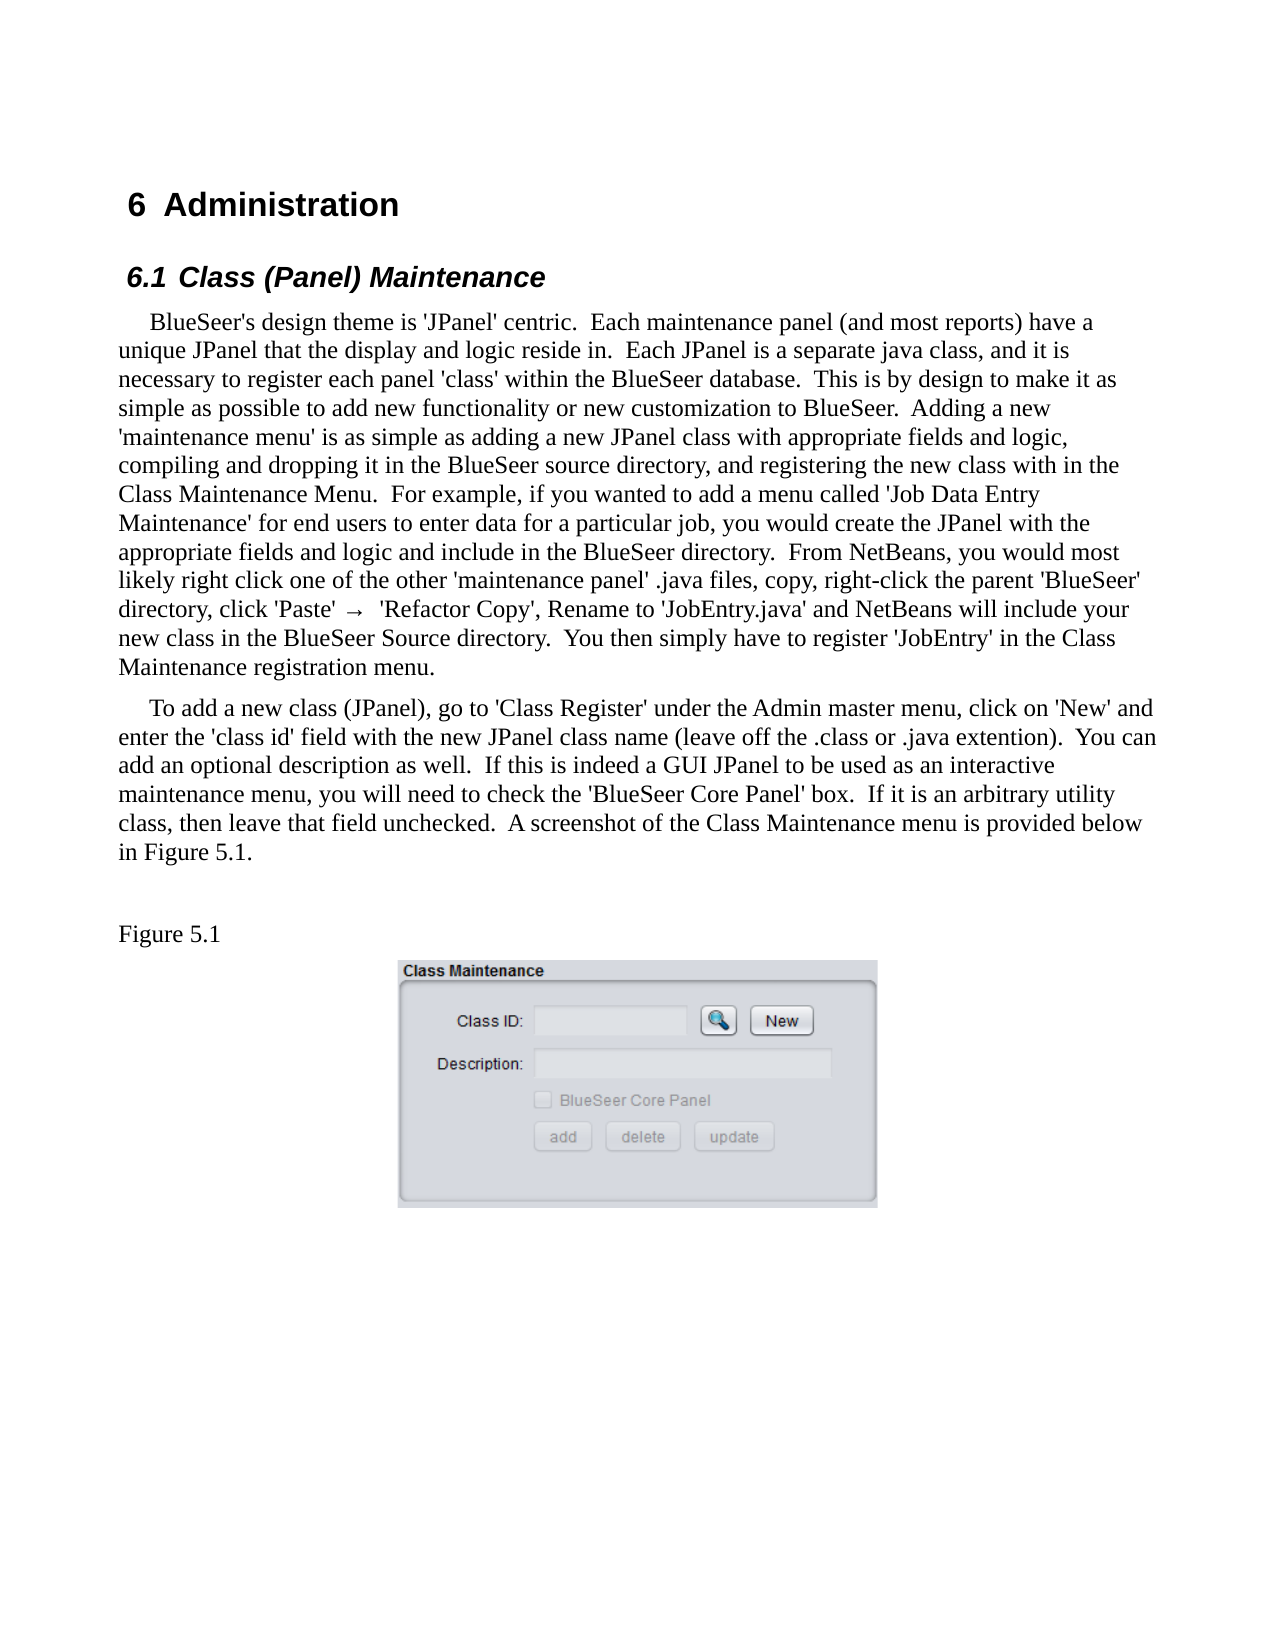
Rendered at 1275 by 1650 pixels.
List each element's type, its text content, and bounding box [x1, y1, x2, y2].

text BlueSeer's design theme is 'JPanel' centric. Each maintenance panel (and most reports) have a unique JPanel that the display and logic reside in. Each JPanel is a separate java class, and it is necessary to register each panel 'class' within the BlueSeer database. This is by design to make it as simple as possible to add new functionality or new customization to BlueSeer. Adding a new 'maintenance menu' is as simple as adding a new JPanel class with appropriate fields and logic, compiling and dropping it in the BlueSeer source directory, and registering the new class with in the Class Maintenance Menu. For example, if you wanted to add a menu called 'Job Data Entry Maintenance' for end users to enter data for a particular job, you would create the JPanel with the appropriate fields and logic and include in the BlueSeer directory. From NetBeans, you would most likely right click one of the other 'maintenance panel' .java files, copy, right-click the parent 'BlueSeer' directory, click 'Paste' → 'Refactor Copy', Rename to 'JobEntry.java' and NetBeans will include your new class in the BlueSeer Source directory. You then simply have to register 'JobEntry' in the Class Maintenance registration menu. [118, 307, 1157, 680]
subtitle Class (Panel) Maintenance [118, 261, 1157, 294]
subtitle Administration [118, 184, 1157, 223]
text To add a new class (JPanel), go to 'Class Register' under the Admin master menu, click on 'New' and enter the 'class id' field with the new JPanel class name (leave off the .class or .java extention). You can add an optional description as well. If this is indeed a GUI JPanel to be used as an interactive maintenance menu, you will need to check the 'BlueSeer Core Panel' box. If it is an arbitrary utility class, then leave that field unchecked. A screenshot of the Class Maintenance menu is provided below in Figure 5.1. [118, 693, 1157, 865]
picture [397, 960, 878, 1208]
text Figure 5.1 [118, 919, 1157, 948]
